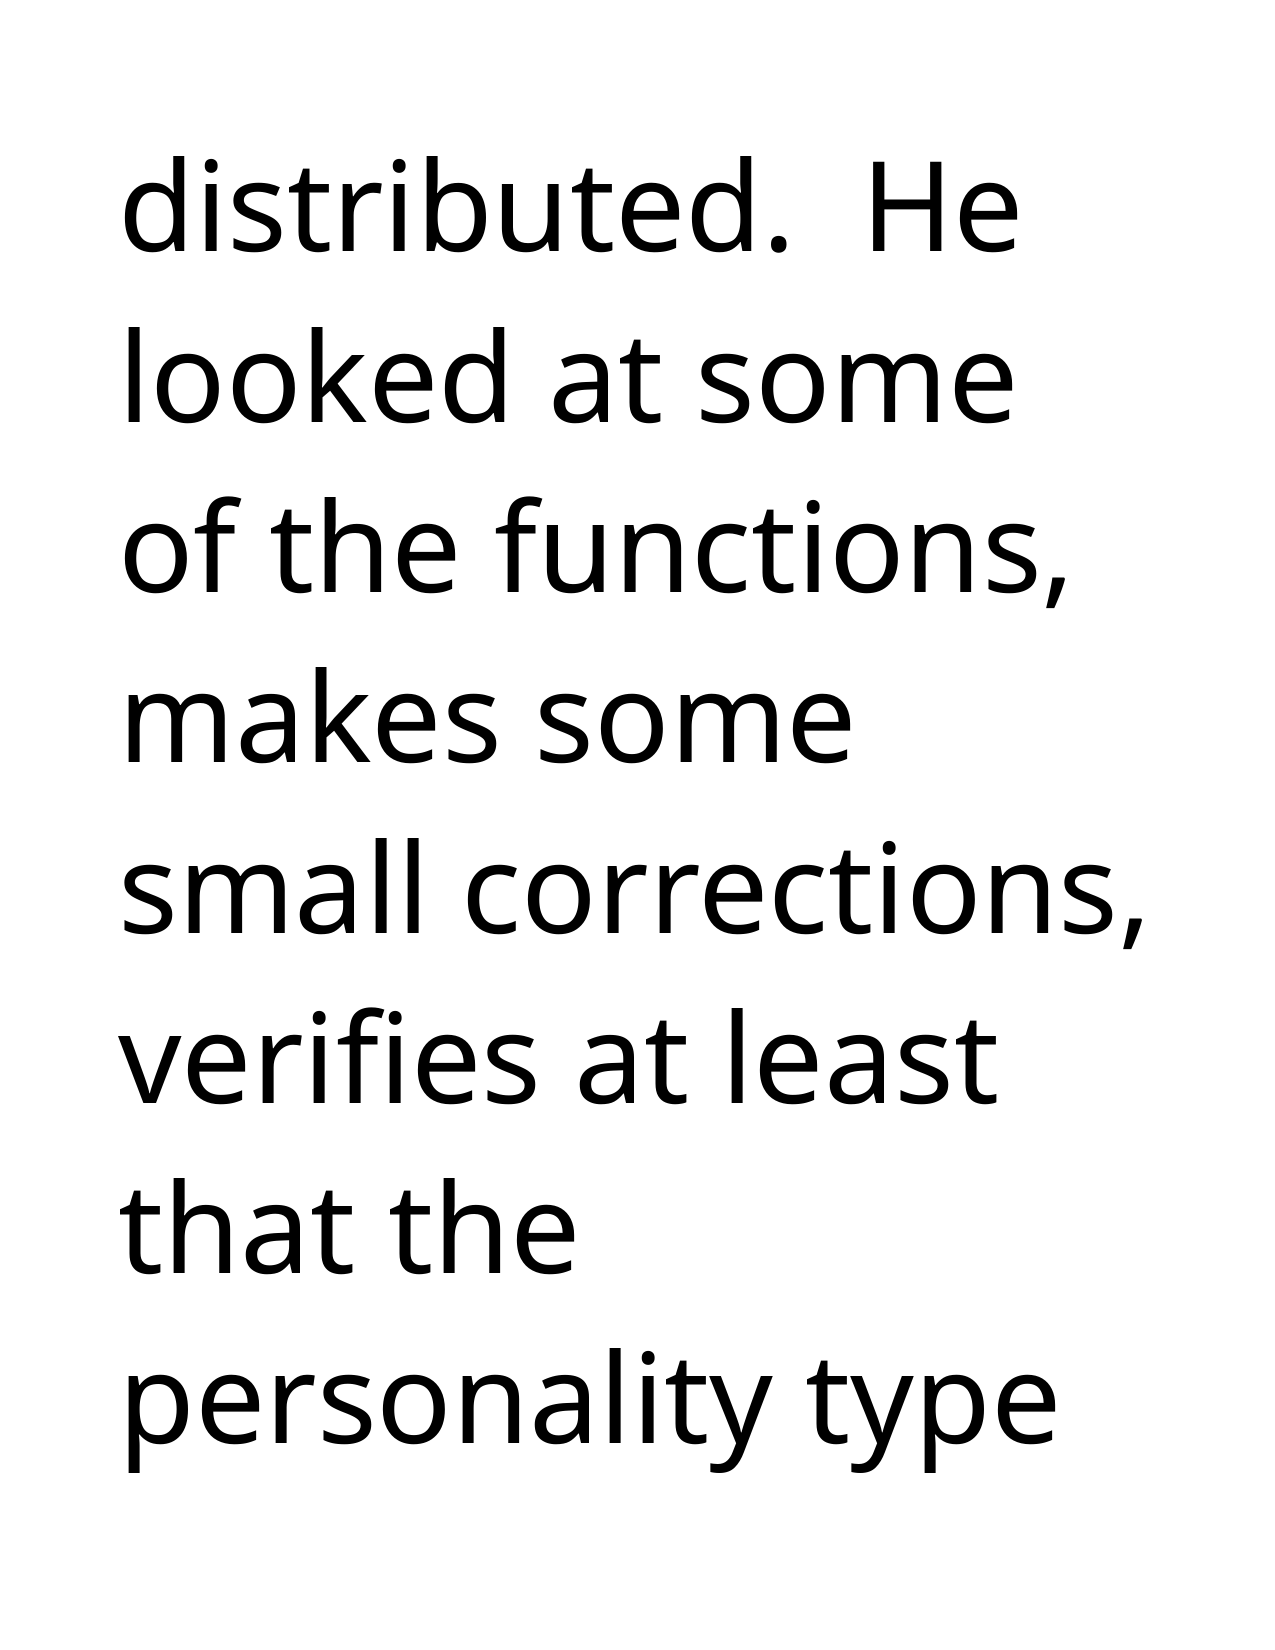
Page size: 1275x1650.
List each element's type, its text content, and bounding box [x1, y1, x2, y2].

text distributed. He looked at some of the functions, makes some small corrections, verifies at least that the personality type [118, 118, 1157, 1481]
